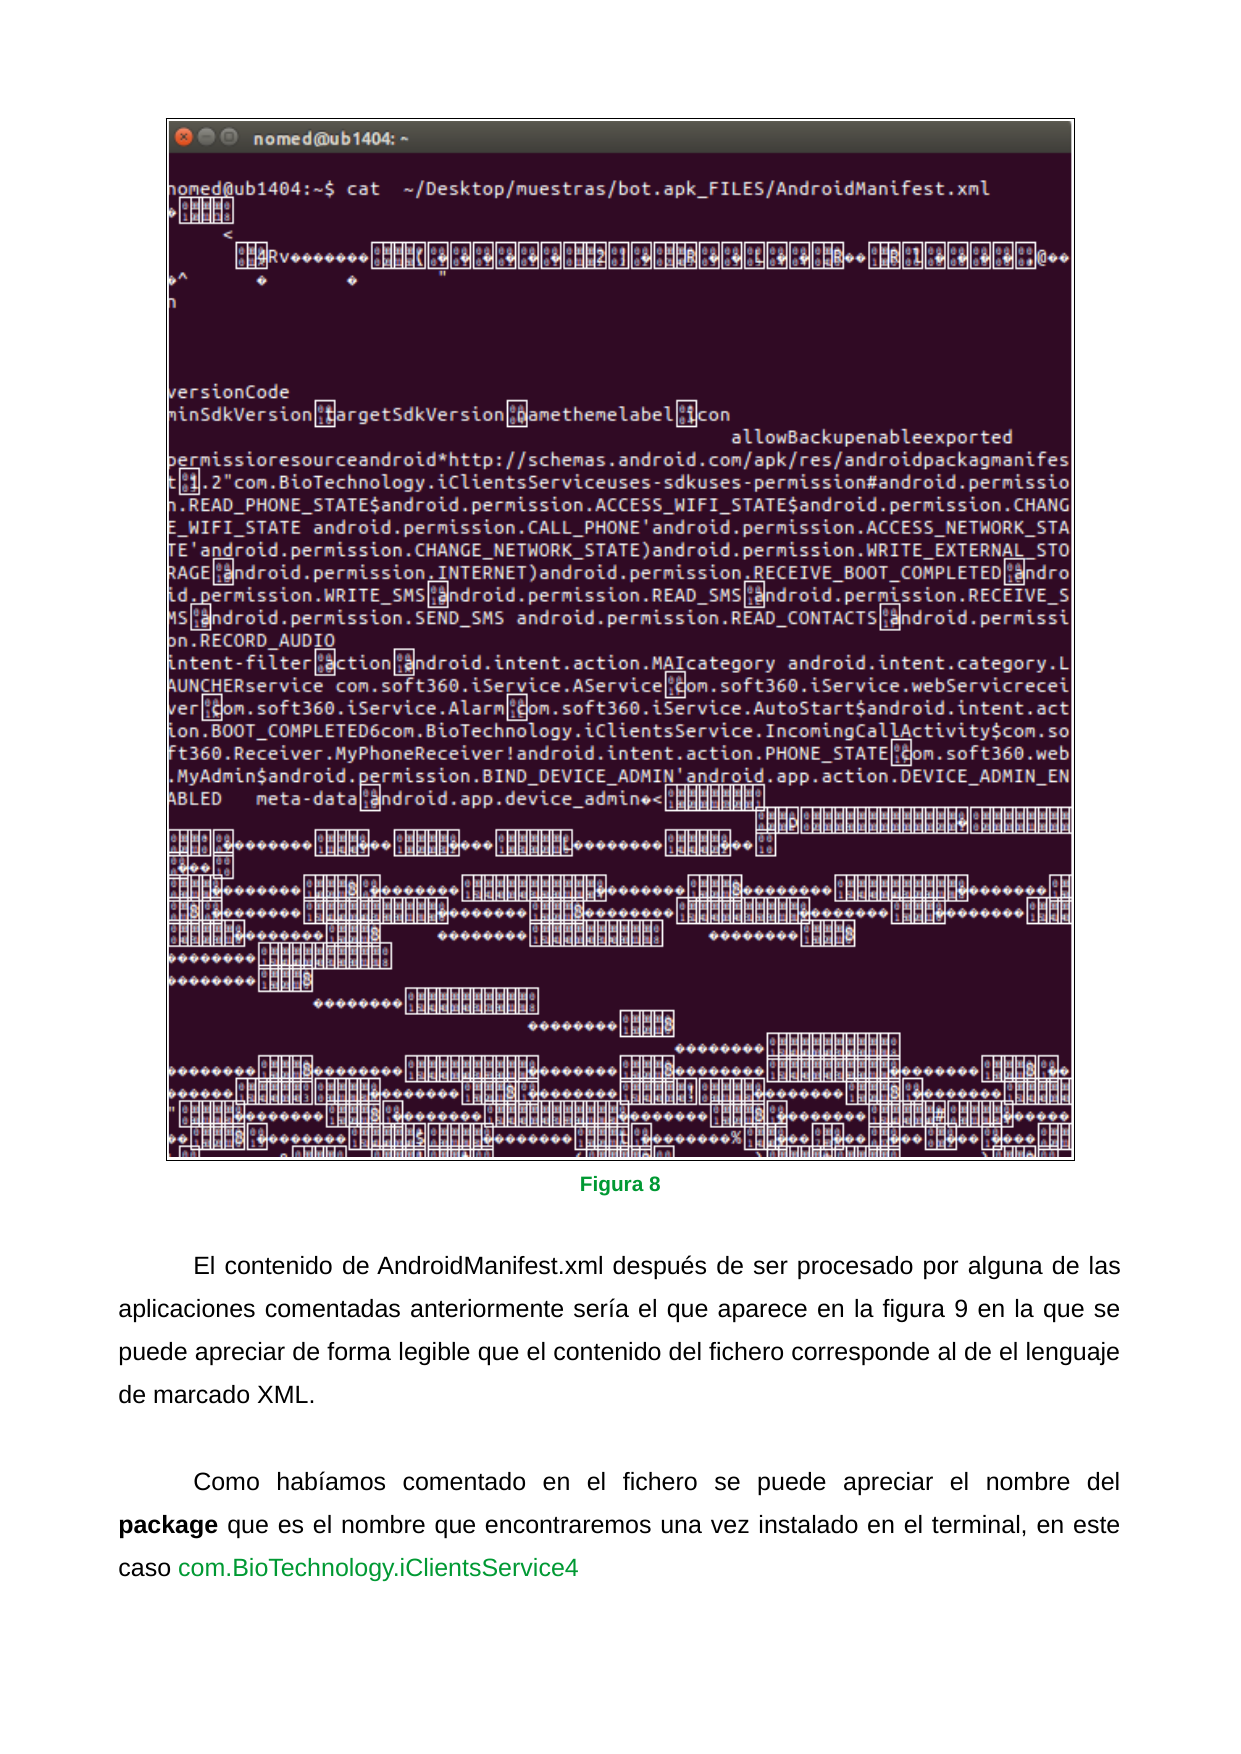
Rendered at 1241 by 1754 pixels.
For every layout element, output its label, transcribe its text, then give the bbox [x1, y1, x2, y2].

text El contenido de AndroidManifest.xml después de ser procesado por alguna de las aplicaciones comentadas anteriormente sería el que aparece en la figura 9 en la que se puede apreciar de forma legible que el contenido del fichero corresponde al de el lenguaje de marcado XML. [118, 1251, 1122, 1409]
picture [168, 121, 1072, 1157]
text Figura 8 [118, 118, 1122, 1196]
text Como habíamos comentado en el fichero se puede apreciar el nombre del package que es el nombre que encontraremos una vez instalado en el terminal, en este caso com.BioTechnology.iClientsService4 [118, 1467, 1122, 1582]
